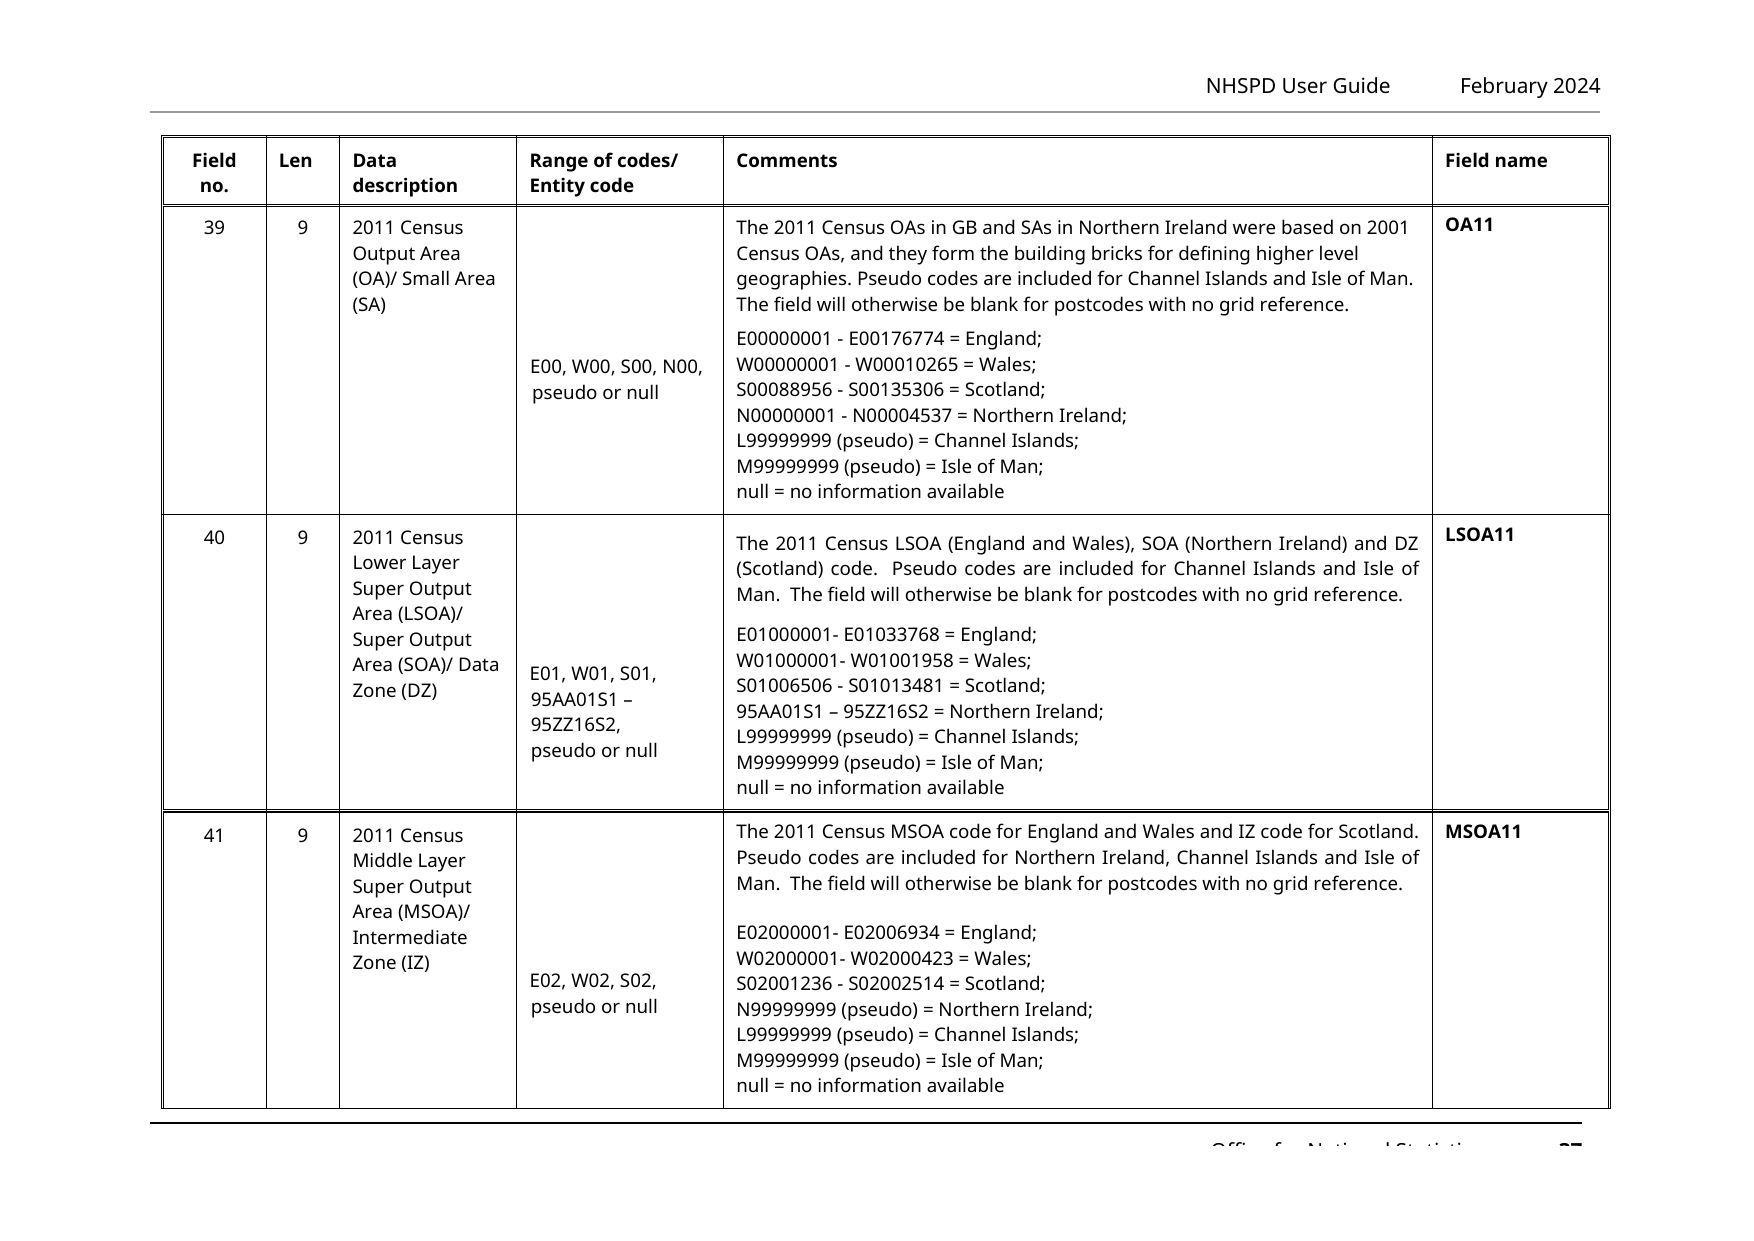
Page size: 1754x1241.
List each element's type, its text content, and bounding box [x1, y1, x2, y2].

table_cell OA11 [1433, 207, 1608, 514]
table_header Field name [1433, 138, 1608, 204]
table_cell 39 [164, 207, 266, 514]
table_cell 9 [267, 207, 339, 514]
table_header Field no. [164, 138, 266, 204]
table_cell E00, W00, S00, N00, pseudo or null [517, 207, 723, 514]
table_cell The 2011 Census MSOA code for England and Wales and IZ code for Scotland. Pseudo codes are included for Northern Ireland, Channel Islands and Isle of Man. The field will otherwise be blank for postcodes with no grid reference. E02000001- E02006934 = England; W02000001- W02000423 = Wales; S02001236 - S02002514 = Scotland; N99999999 (pseudo) = Northern Ireland; L99999999 (pseudo) = Channel Islands; M99999999 (pseudo) = Isle of Man; null = no information available [724, 813, 1432, 1108]
table_cell The 2011 Census OAs in GB and SAs in Northern Ireland were based on 2001 Census OAs, and they form the building bricks for defining higher level geographies. Pseudo codes are included for Channel Islands and Isle of Man. The field will otherwise be blank for postcodes with no grid reference. E00000001 - E00176774 = England; W00000001 - W00010265 = Wales; S00088956 - S00135306 = Scotland; N00000001 - N00004537 = Northern Ireland; L99999999 (pseudo) = Channel Islands; M99999999 (pseudo) = Isle of Man; null = no information available [724, 207, 1432, 514]
table_cell 2011 Census Lower Layer Super Output Area (LSOA)/ Super Output Area (SOA)/ Data Zone (DZ) [340, 515, 516, 809]
table_cell 40 [164, 515, 266, 809]
table_cell MSOA11 [1433, 813, 1608, 1108]
table_cell 41 [164, 813, 266, 1108]
table_cell E01, W01, S01, 95AA01S1 – 95ZZ16S2, pseudo or null [517, 515, 723, 809]
table_header Data description [340, 138, 516, 204]
table_cell 9 [267, 813, 339, 1108]
table_cell 2011 Census Middle Layer Super Output Area (MSOA)/ Intermediate Zone (IZ) [340, 813, 516, 1108]
table_cell LSOA11 [1433, 515, 1608, 809]
table_cell 2011 Census Output Area (OA)/ Small Area (SA) [340, 207, 516, 514]
table_header Range of codes/ Entity code [517, 138, 723, 204]
table_header Len [267, 138, 339, 204]
table_cell The 2011 Census LSOA (England and Wales), SOA (Northern Ireland) and DZ (Scotland) code. Pseudo codes are included for Channel Islands and Isle of Man. The field will otherwise be blank for postcodes with no grid reference. E01000001- E01033768 = England; W01000001- W01001958 = Wales; S01006506 - S01013481 = Scotland; 95AA01S1 – 95ZZ16S2 = Northern Ireland; L99999999 (pseudo) = Channel Islands; M99999999 (pseudo) = Isle of Man; null = no information available [724, 515, 1432, 809]
table_header Comments [724, 138, 1432, 204]
table_cell 9 [267, 515, 339, 809]
table_cell E02, W02, S02, pseudo or null [517, 813, 723, 1108]
